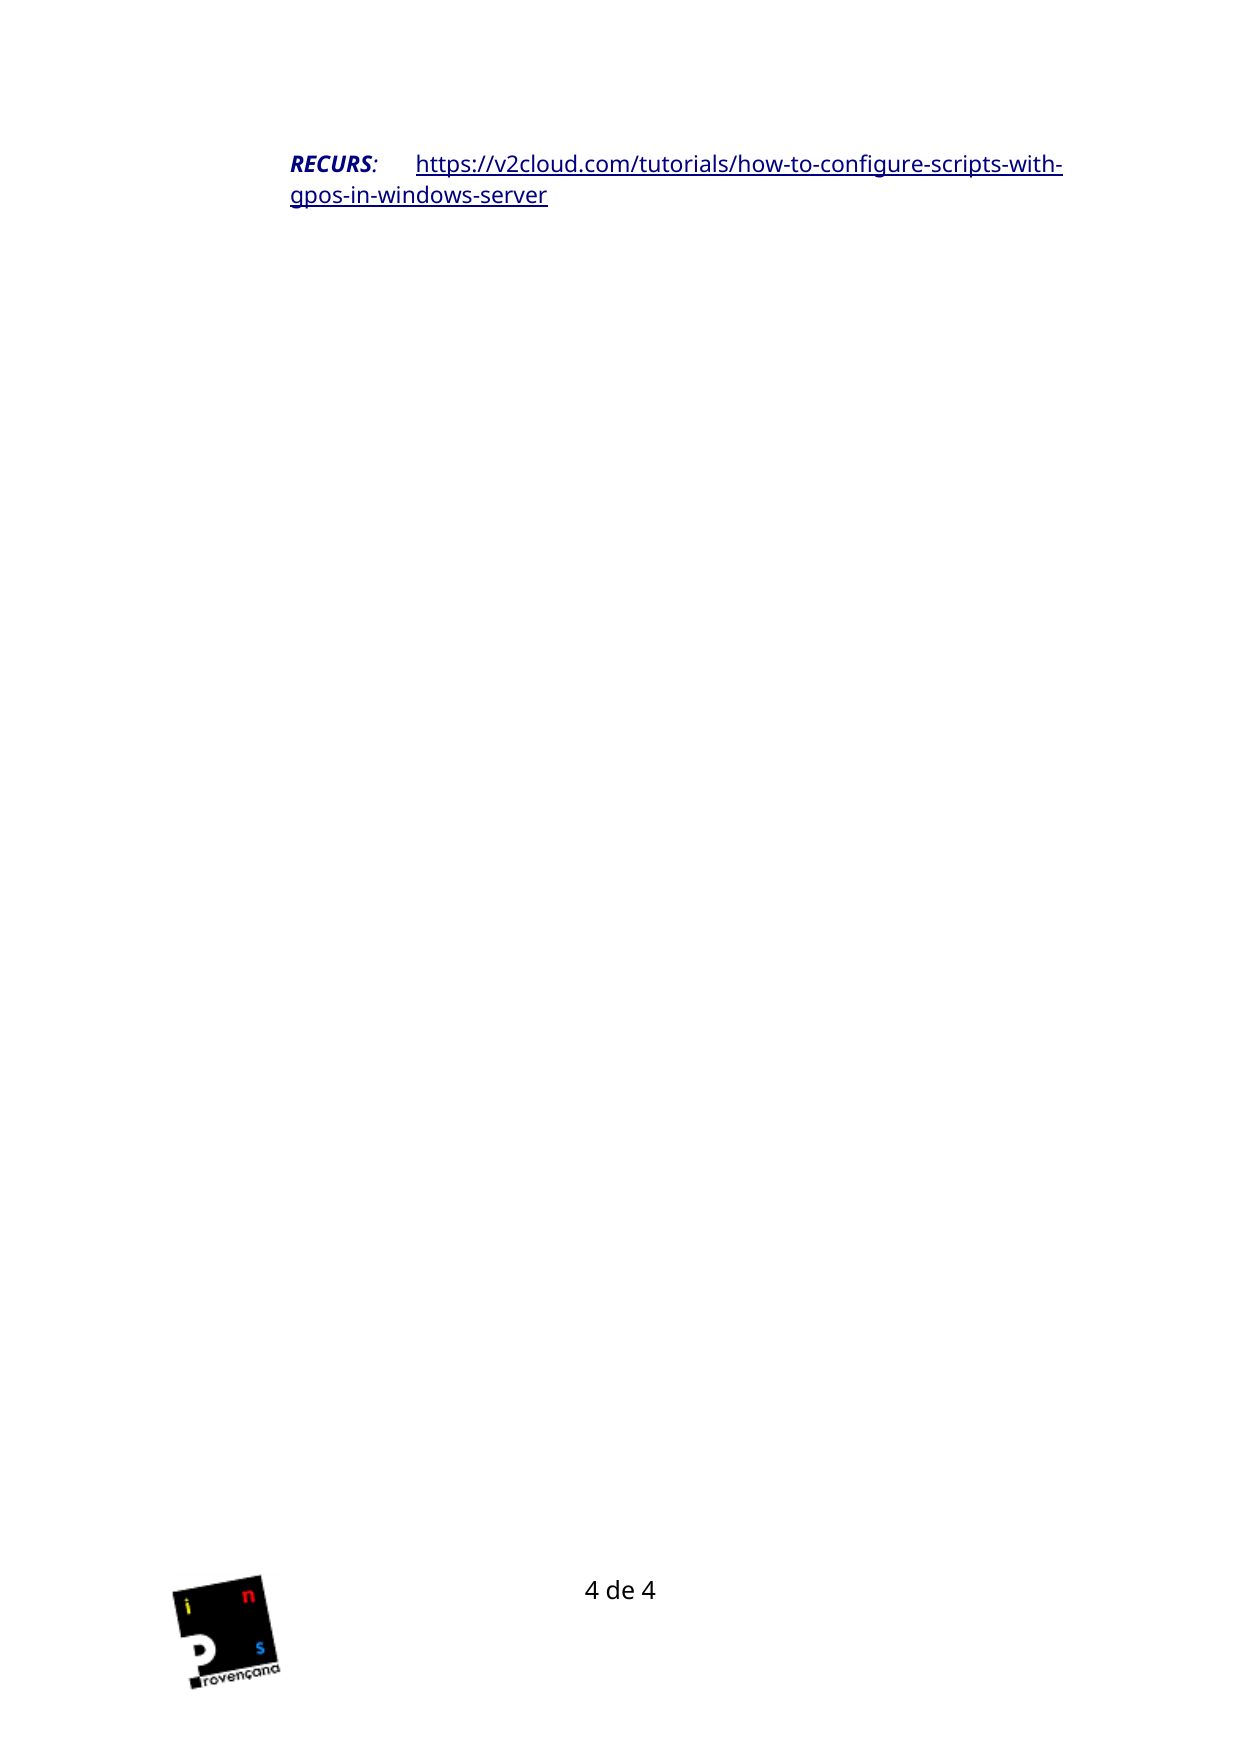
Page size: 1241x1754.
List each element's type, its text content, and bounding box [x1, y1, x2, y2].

list RECURS: https://v2cloud.com/tutorials/how-to-configure-scripts-with-gpos-in-windows-server [252, 148, 1063, 210]
picture [171, 1573, 282, 1691]
